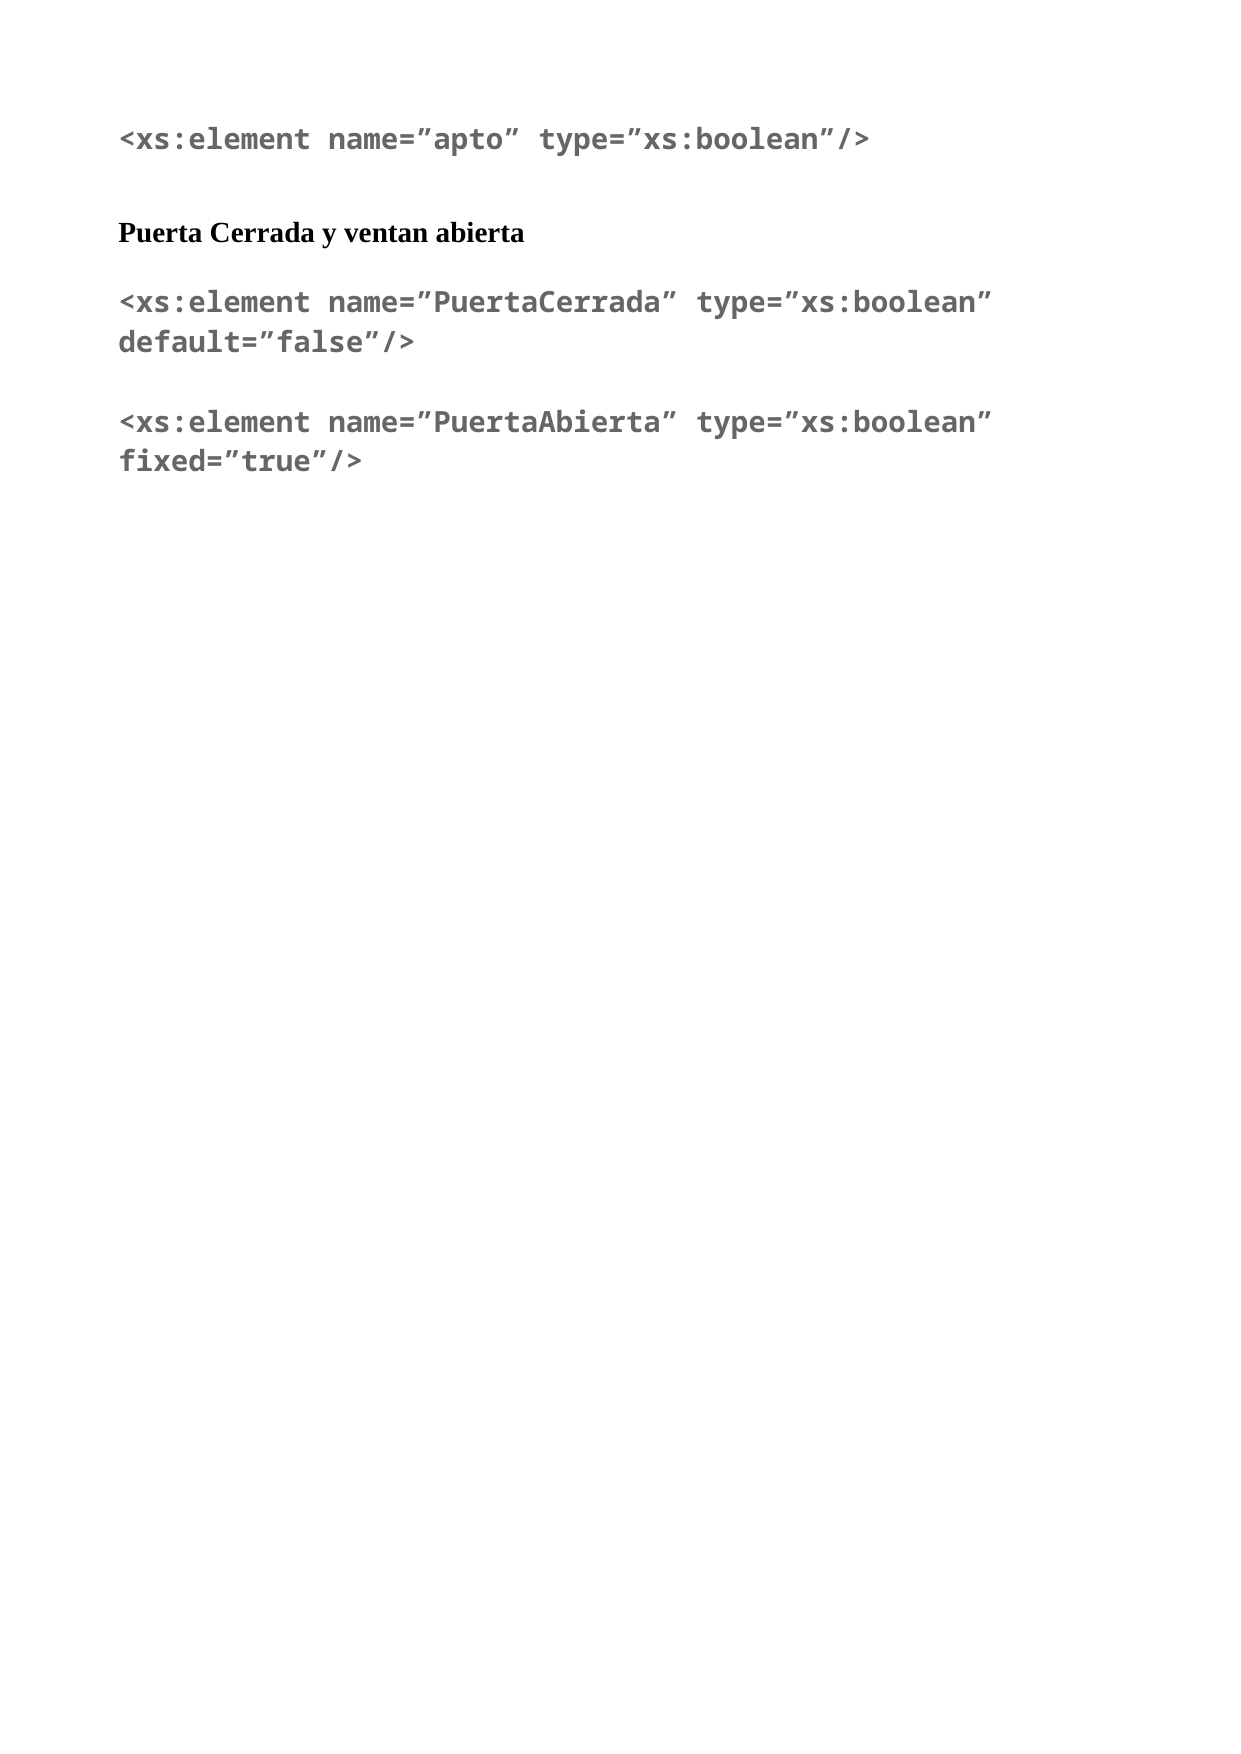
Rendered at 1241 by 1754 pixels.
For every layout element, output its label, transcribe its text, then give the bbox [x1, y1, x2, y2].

text <xs:element name=”apto” type=”xs:boolean”/> [118, 118, 1122, 158]
text <xs:element name=”PuertaAbierta” type=”xs:boolean” fixed=”true”/> [118, 401, 1122, 480]
text <xs:element name=”PuertaCerrada” type=”xs:boolean” default=”false”/> [118, 282, 1122, 361]
text Puerta Cerrada y ventan abierta [118, 215, 1122, 248]
